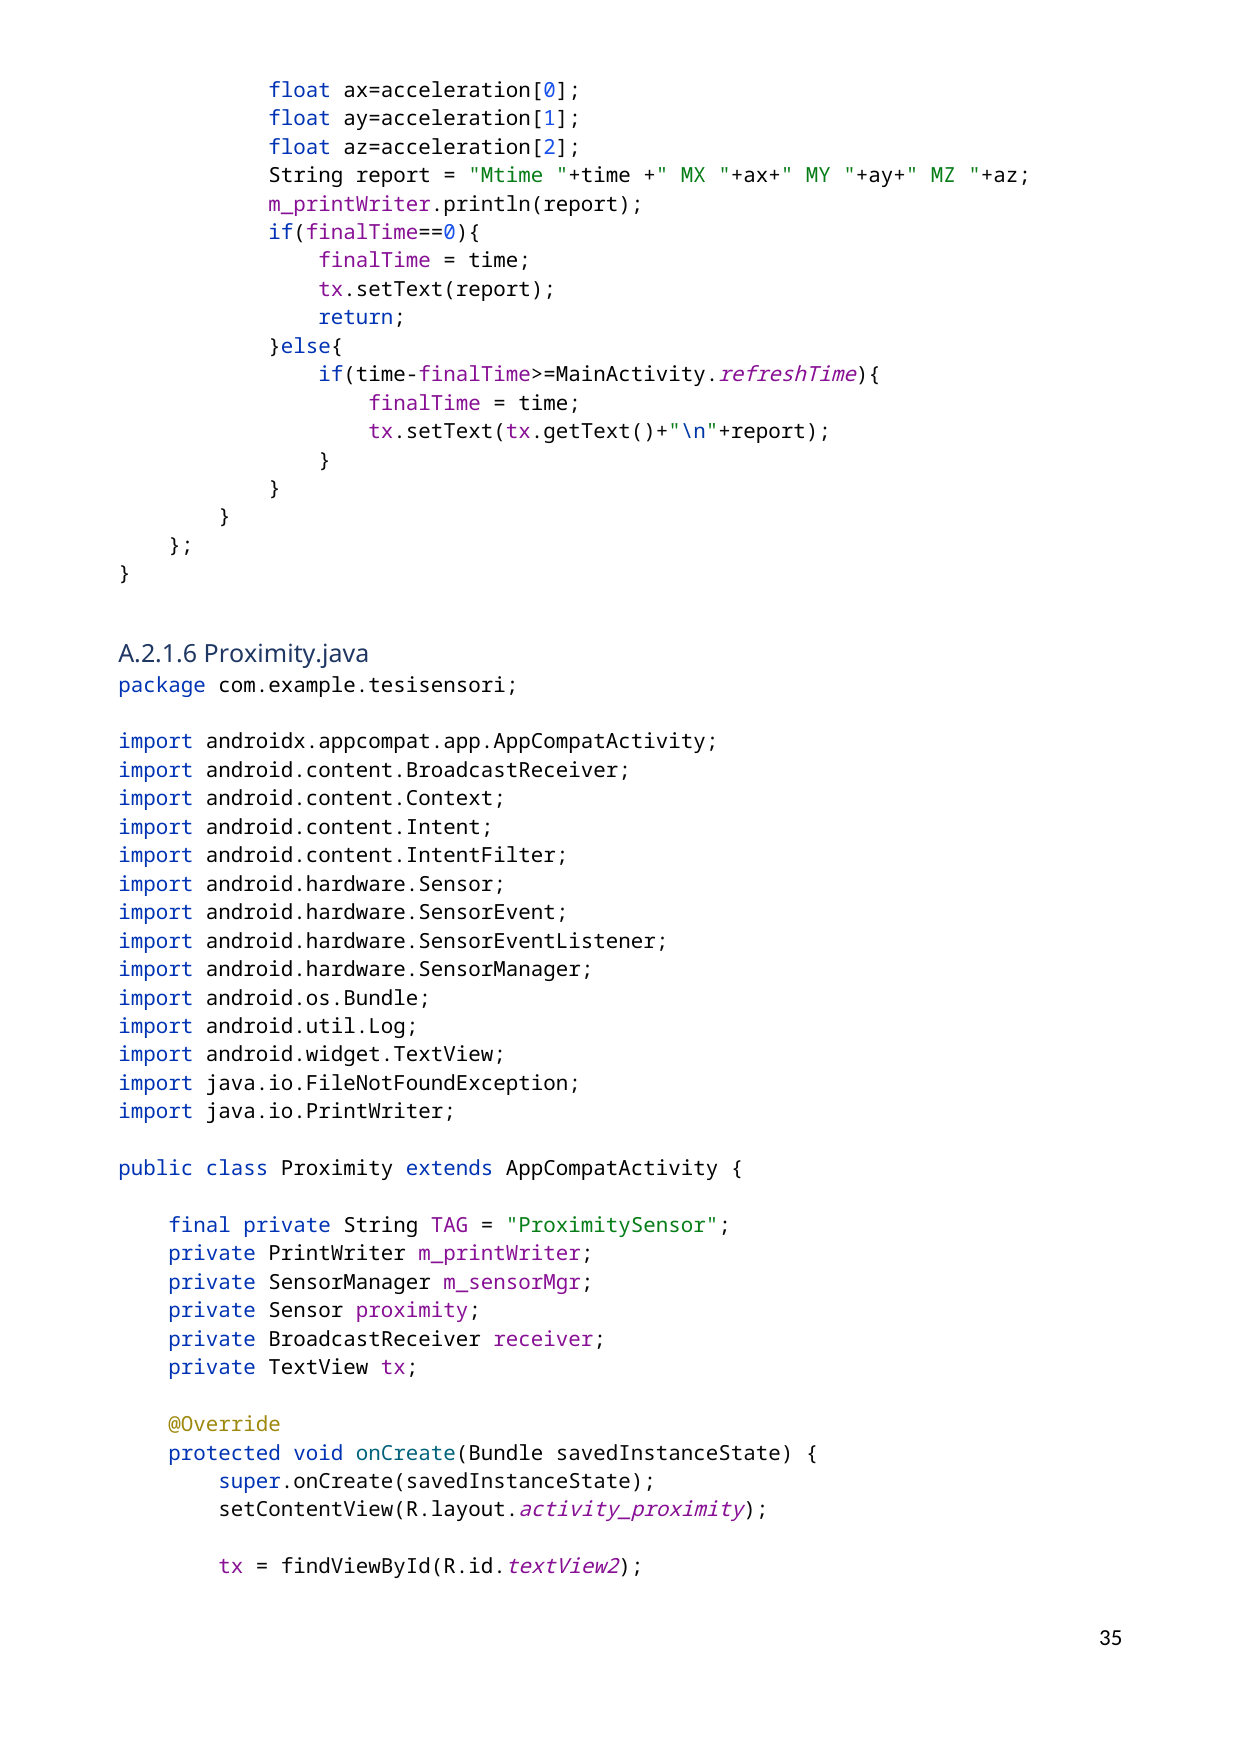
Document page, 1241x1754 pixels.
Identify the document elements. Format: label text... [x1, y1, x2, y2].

subtitle A.2.1.6 Proximity.java [118, 636, 1122, 670]
text float ax=acceleration[0]; float ay=acceleration[1]; float az=acceleration[2]; String report = "Mtime "+time +" MX "+ax+" MY "+ay+" MZ "+az; m_printWriter.println(report); if(finalTime==0){ finalTime = time; tx.setText(report); return; }else{ if(time-finalTime>=MainActivity.refreshTime){ finalTime = time; tx.setText(tx.getText()+"\n"+report); } } } }; } [118, 75, 1122, 587]
text package com.example.tesisensori; import androidx.appcompat.app.AppCompatActivity; import android.content.BroadcastReceiver; import android.content.Context; import android.content.Intent; import android.content.IntentFilter; import android.hardware.Sensor; import android.hardware.SensorEvent; import android.hardware.SensorEventListener; import android.hardware.SensorManager; import android.os.Bundle; import android.util.Log; import android.widget.TextView; import java.io.FileNotFoundException; import java.io.PrintWriter; public class Proximity extends AppCompatActivity { final private String TAG = "ProximitySensor"; private PrintWriter m_printWriter; private SensorManager m_sensorMgr; private Sensor proximity; private BroadcastReceiver receiver; private TextView tx; @Override protected void onCreate(Bundle savedInstanceState) { super.onCreate(savedInstanceState); setContentView(R.layout.activity_proximity); tx = findViewById(R.id.textView2); [118, 670, 1122, 1608]
